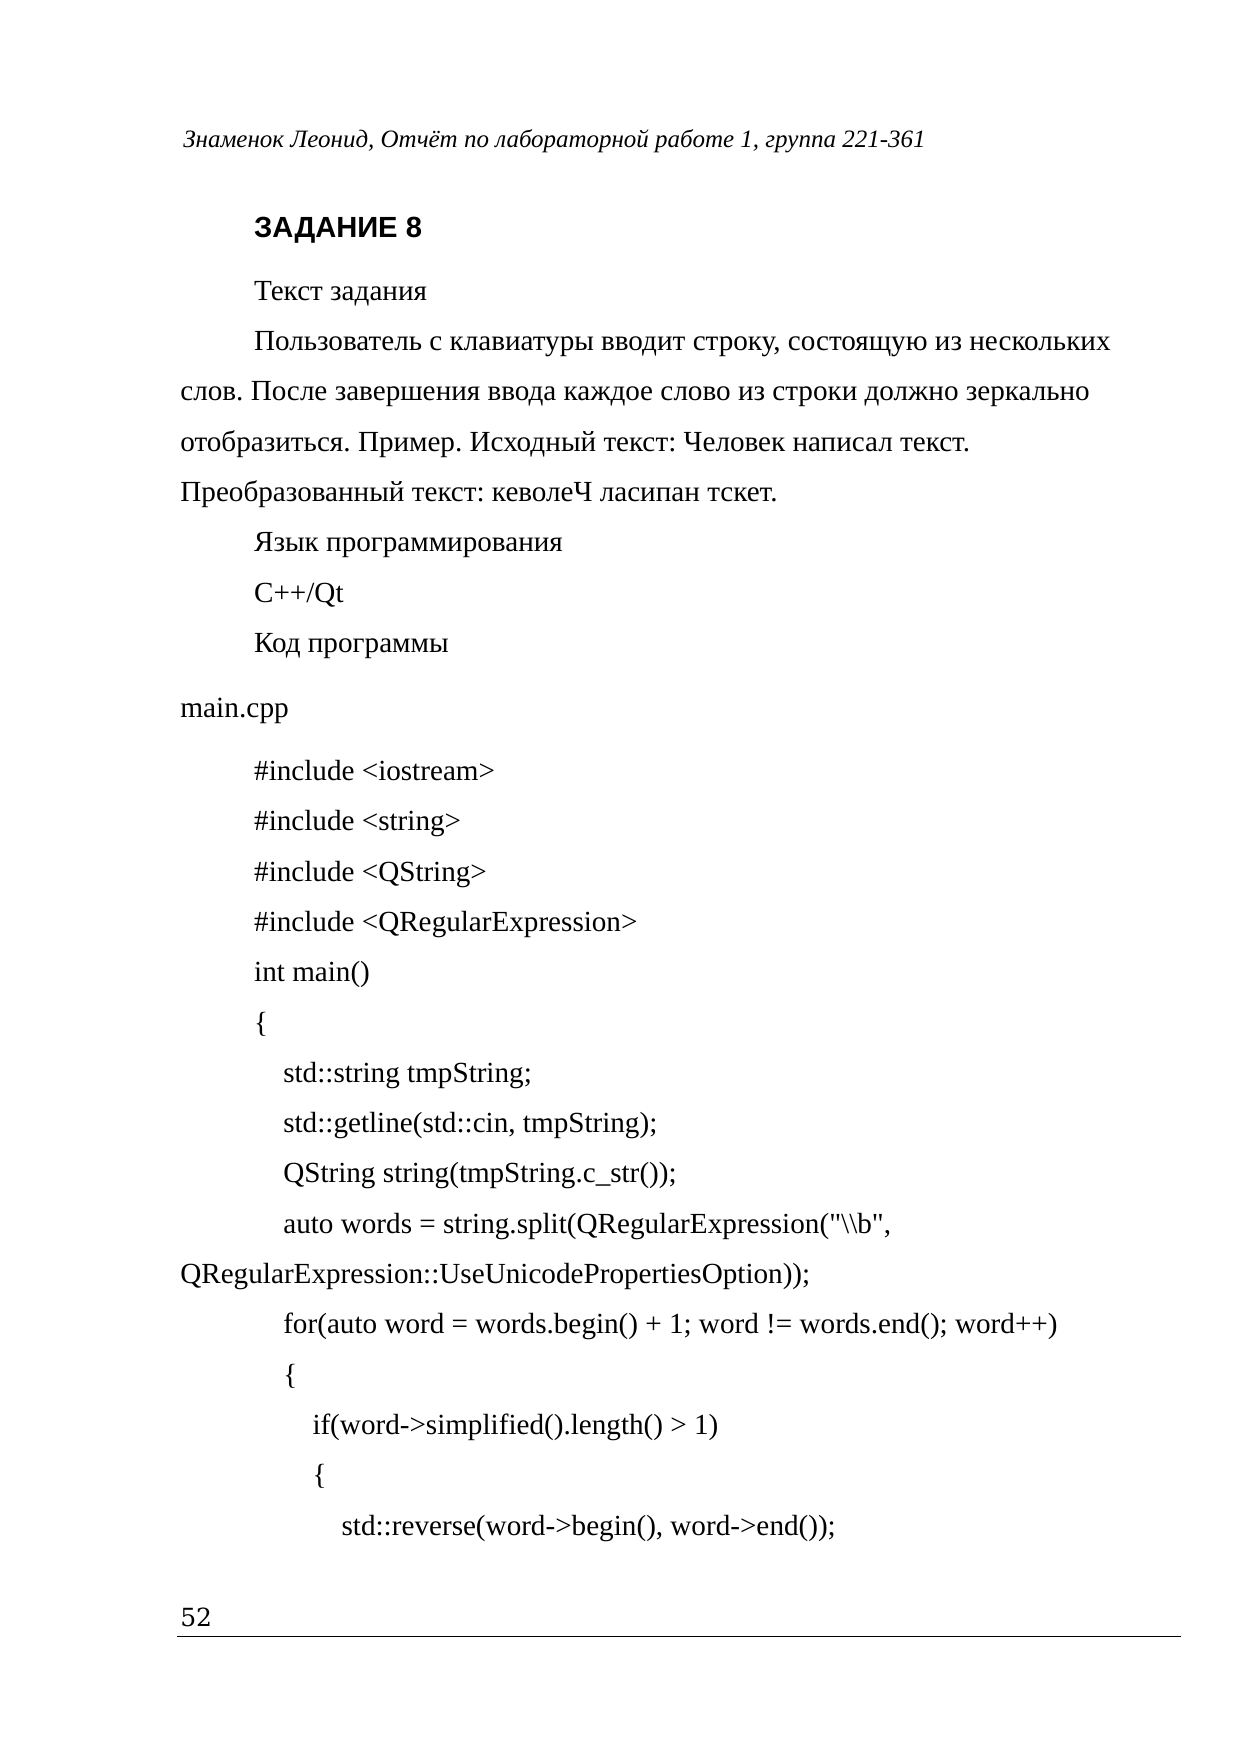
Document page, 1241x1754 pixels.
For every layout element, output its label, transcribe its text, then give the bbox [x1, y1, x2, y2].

text std::string tmpString; [180, 1055, 1178, 1088]
text C++/Qt [180, 575, 1178, 608]
text for(auto word = words.begin() + 1; word != words.end(); word++) [180, 1307, 1178, 1340]
text Код программы [180, 625, 1178, 659]
subtitle ЗАДАНИЕ 8 [254, 210, 1178, 244]
text std::getline(std::cin, tmpString); [180, 1105, 1178, 1139]
text #include <string> [180, 803, 1178, 837]
text { [180, 1357, 1178, 1390]
subtitle main.cpp [180, 690, 1178, 724]
text #include <QRegularExpression> [180, 904, 1178, 938]
text int main() [180, 954, 1178, 988]
text #include <QString> [180, 854, 1178, 887]
text Текст задания [180, 273, 1178, 306]
text auto words = string.split(QRegularExpression("\\b", QRegularExpression::UseUnicodePropertiesOption)); [180, 1206, 1178, 1290]
text Пользователь с клавиатуры вводит строку, состоящую из нескольких слов. После завершения ввода каждое слово из строки должно зеркально отобразиться. Пример. Исходный текст: Человек написал текст. Преобразованный текст: кеволеЧ ласипан тскет. [180, 323, 1178, 508]
text std::reverse(word->begin(), word->end()); [180, 1508, 1178, 1541]
text if(word->simplified().length() > 1) [180, 1407, 1178, 1441]
text #include <iostream> [180, 753, 1178, 787]
text QString string(tmpString.c_str()); [180, 1156, 1178, 1189]
text { [180, 1457, 1178, 1491]
text Язык программирования [180, 524, 1178, 558]
text { [180, 1005, 1178, 1038]
